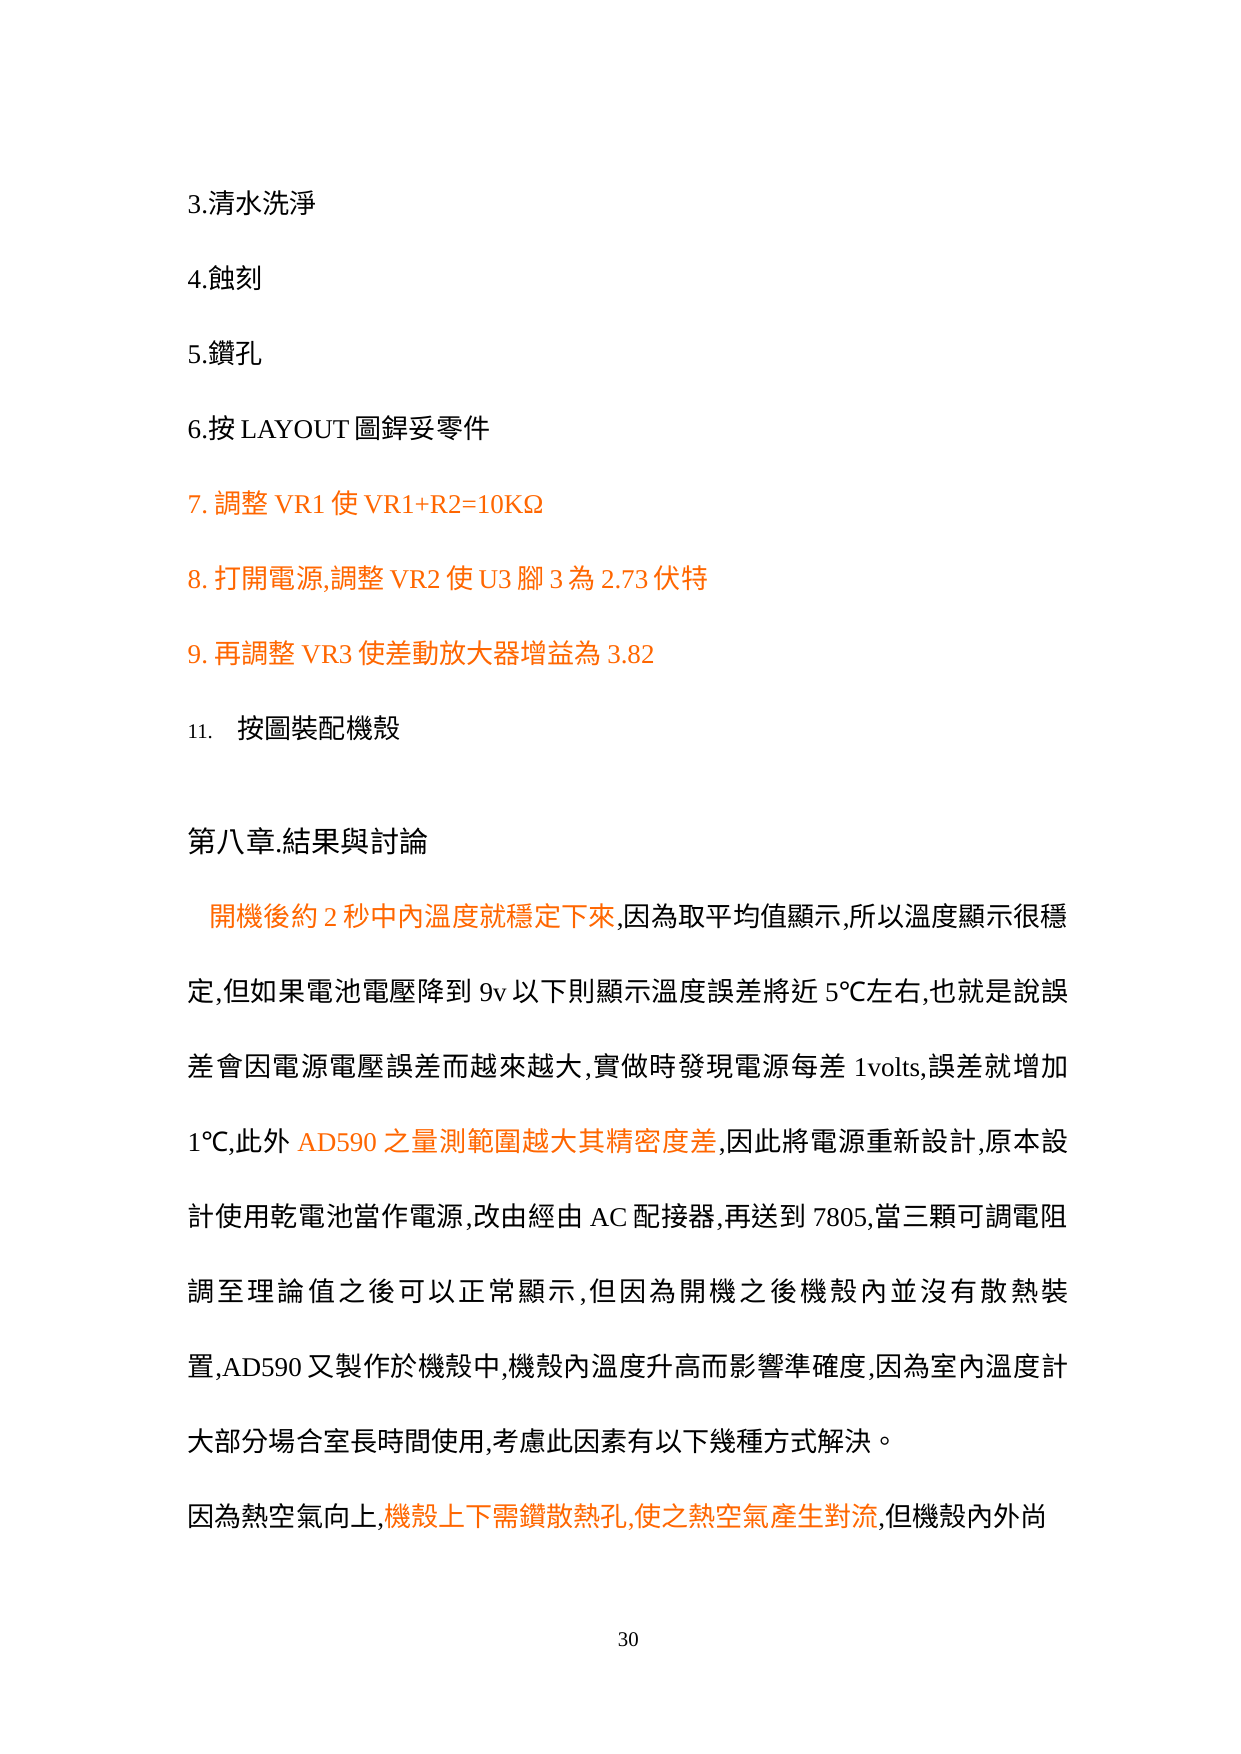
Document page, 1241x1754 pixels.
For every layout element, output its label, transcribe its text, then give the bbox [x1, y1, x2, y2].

text 4.蝕刻 [187, 239, 1069, 314]
text 6.按LAYOUT圖銲妥零件 [187, 389, 1069, 464]
text 第八章.結果與討論 [187, 802, 1069, 877]
text 因為熱空氣向上,機殼上下需鑽散熱孔,使之熱空氣產生對流,但機殼內外尚 [187, 1477, 1069, 1552]
text 5.鑽孔 [187, 314, 1069, 389]
text 開機後約2秒中內溫度就穩定下來,因為取平均值顯示,所以溫度顯示很穩定,但如果電池電壓降到9v以下則顯示溫度誤差將近5℃左右,也就是說誤差會因電源電壓誤差而越來越大,實做時發現電源每差1volts,誤差就增加1℃,此外AD590之量測範圍越大其精密度差,因此將電源重新設計,原本設計使用乾電池當作電源,改由經由AC配接器,再送到7805,當三顆可調電阻調至理論值之後可以正常顯示,但因為開機之後機殼內並沒有散熱裝置,AD590又製作於機殼中,機殼內溫度升高而影響準確度,因為室內溫度計大部分場合室長時間使用,考慮此因素有以下幾種方式解決。 [187, 877, 1069, 1477]
text 9. 再調整VR3使差動放大器增益為3.82 [187, 614, 1069, 689]
list 按圖裝配機殼 [187, 689, 1069, 764]
text 3.清水洗淨 [187, 164, 1069, 239]
text 7. 調整VR1使VR1+R2=10KΩ [187, 464, 1069, 539]
text 8. 打開電源,調整VR2使U3腳3為2.73伏特 [187, 539, 1069, 614]
